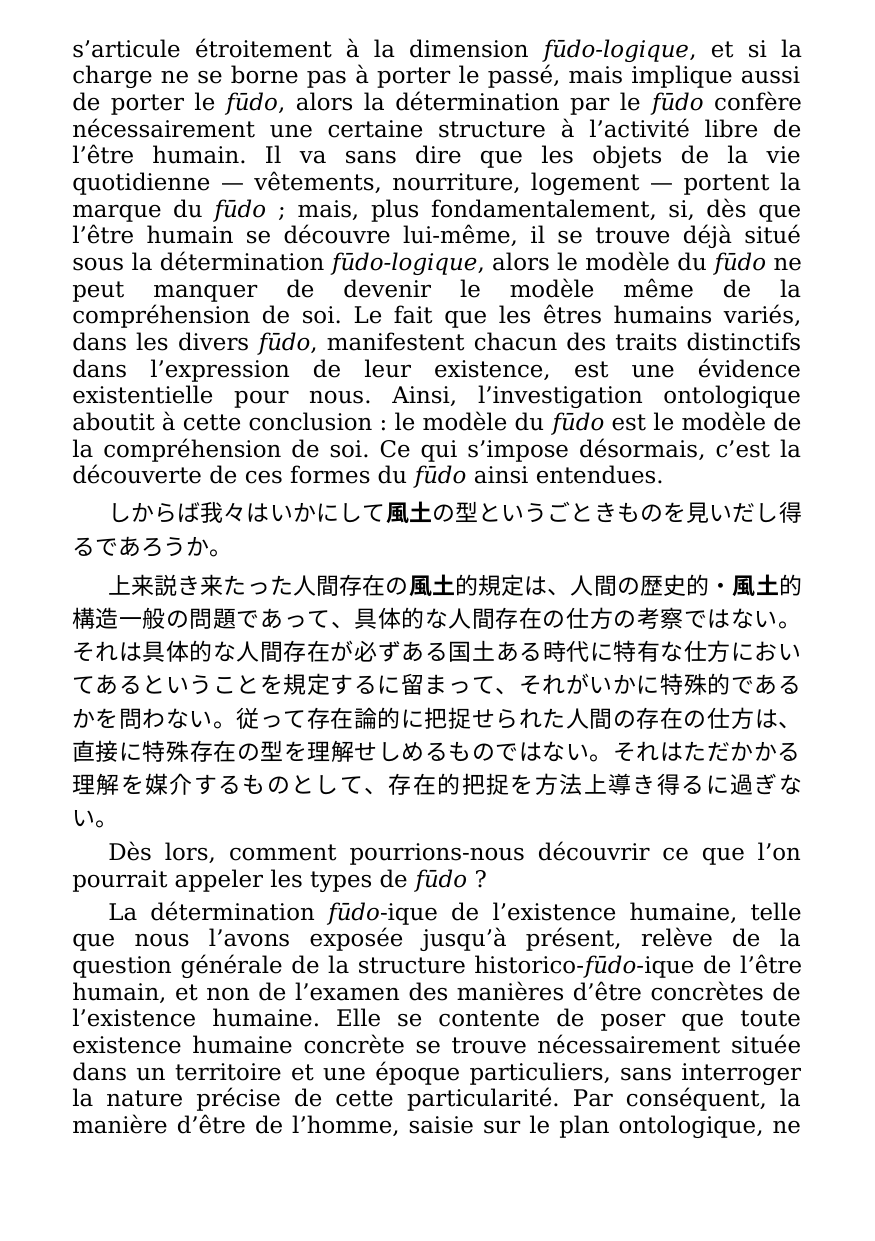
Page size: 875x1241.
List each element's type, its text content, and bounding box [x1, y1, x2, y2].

text La détermination fūdo-ique de l’existence humaine, telle que nous l’avons exposée jusqu’à présent, relève de la question générale de la structure historico-fūdo-ique de l’être humain, et non de l’examen des manières d’être concrètes de l’existence humaine. Elle se contente de poser que toute existence humaine concrète se trouve nécessairement située dans un territoire et une époque particuliers, sans interroger la nature précise de cette particularité. Par conséquent, la manière d’être de l’homme, saisie sur le plan ontologique, ne [72, 899, 802, 1139]
text 上来説き来たった人間存在の風土的規定は、人間の歴史的・風土的構造一般の問題であって、具体的な人間存在の仕方の考察ではない。それは具体的な人間存在が必ずある国土ある時代に特有な仕方においてあるということを規定するに留まって、それがいかに特殊的であるかを問わない。従って存在論的に把捉せられた人間の存在の仕方は、直接に特殊存在の型を理解せしめるものではない。それはただかかる理解を媒介するものとして、存在的把捉を方法上導き得るに過ぎない。 [72, 568, 802, 833]
text Dès lors, comment pourrions-nous découvrir ce que l’on pourrait appeler les types de fūdo ? [72, 839, 802, 893]
text しからば我々はいかにして風土の型というごときものを見いだし得るであろうか。 [72, 495, 802, 562]
text s’articule étroitement à la dimension fūdo-logique, et si la charge ne se borne pas à porter le passé, mais implique aussi de porter le fūdo, alors la détermination par le fūdo confère nécessairement une certaine structure à l’activité libre de l’être humain. Il va sans dire que les objets de la vie quotidienne — vêtements, nourriture, logement — portent la marque du fūdo ; mais, plus fondamentalement, si, dès que l’être humain se découvre lui-même, il se trouve déjà situé sous la détermination fūdo-logique, alors le modèle du fūdo ne peut manquer de devenir le modèle même de la compréhension de soi. Le fait que les êtres humains variés, dans les divers fūdo, manifestent chacun des traits distinctifs dans l’expression de leur existence, est une évidence existentielle pour nous. Ainsi, l’investigation ontologique aboutit à cette conclusion : le modèle du fūdo est le modèle de la compréhension de soi. Ce qui s’impose désormais, c’est la découverte de ces formes du fūdo ainsi entendues. [72, 36, 802, 489]
